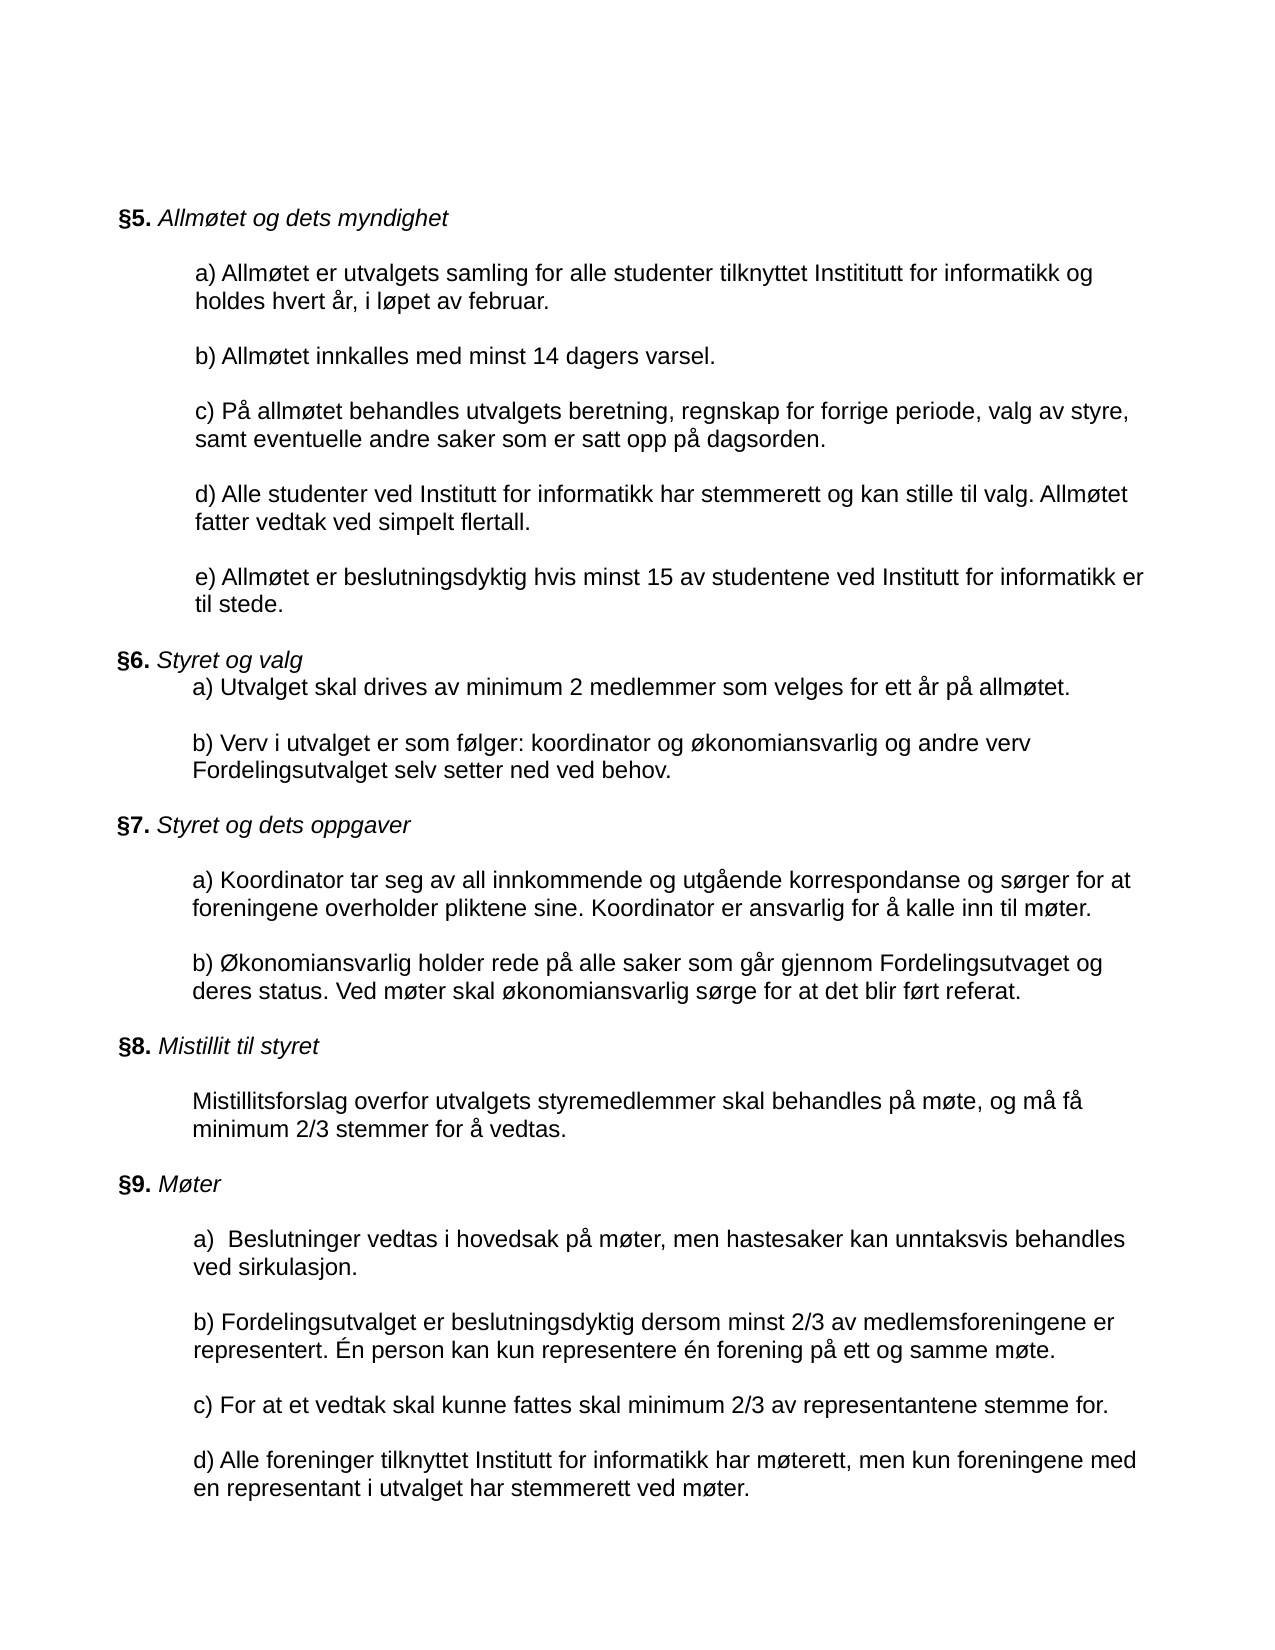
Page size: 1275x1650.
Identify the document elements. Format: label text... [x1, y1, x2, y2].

list b) Fordelingsutvalget er beslutningsdyktig dersom minst 2/3 av medlemsforeningene er representert. Én person kan kun representere én forening på ett og samme møte. [193, 1308, 1157, 1363]
list c) For at et vedtak skal kunne fattes skal minimum 2/3 av representantene stemme for. [193, 1391, 1157, 1418]
list a) Beslutninger vedtas i hovedsak på møter, men hastesaker kan unntaksvis behandles ved sirkulasjon. [193, 1225, 1157, 1281]
list d) Alle studenter ved Institutt for informatikk har stemmerett og kan stille til valg. Allmøtet fatter vedtak ved simpelt flertall. [195, 480, 1157, 535]
text §6. Styret og valg [117, 646, 1157, 673]
list c) På allmøtet behandles utvalgets beretning, regnskap for forrige periode, valg av styre, samt eventuelle andre saker som er satt opp på dagsorden. [195, 397, 1157, 452]
text b) Økonomiansvarlig holder rede på alle saker som går gjennom Fordelingsutvaget og deres status. Ved møter skal økonomiansvarlig sørge for at det blir ført referat. [117, 949, 1157, 1004]
text §8. Mistillit til styret [118, 1032, 1157, 1060]
text §7. Styret og dets oppgaver [117, 811, 1157, 839]
text a) Koordinator tar seg av all innkommende og utgående korrespondanse og sørger for at foreningene overholder pliktene sine. Koordinator er ansvarlig for å kalle inn til møter. [117, 866, 1157, 922]
text Mistillitsforslag overfor utvalgets styremedlemmer skal behandles på møte, og må få minimum 2/3 stemmer for å vedtas. [118, 1087, 1157, 1142]
text §5. Allmøtet og dets myndighet [118, 176, 1157, 232]
text e) Allmøtet er beslutningsdyktig hvis minst 15 av studentene ved Institutt for informatikk er til stede. [195, 563, 1157, 618]
text a) Utvalget skal drives av minimum 2 medlemmer som velges for ett år på allmøtet. [117, 673, 1157, 701]
list §9. Møter [118, 1170, 1157, 1198]
list a) Allmøtet er utvalgets samling for alle studenter tilknyttet Instititutt for informatikk og holdes hvert år, i løpet av februar. [195, 259, 1157, 342]
text b) Verv i utvalget er som følger: koordinator og økonomiansvarlig og andre verv Fordelingsutvalget selv setter ned ved behov. [117, 728, 1157, 784]
list d) Alle foreninger tilknyttet Institutt for informatikk har møterett, men kun foreningene med en representant i utvalget har stemmerett ved møter. [193, 1446, 1157, 1501]
list b) Allmøtet innkalles med minst 14 dagers varsel. [195, 342, 1157, 369]
